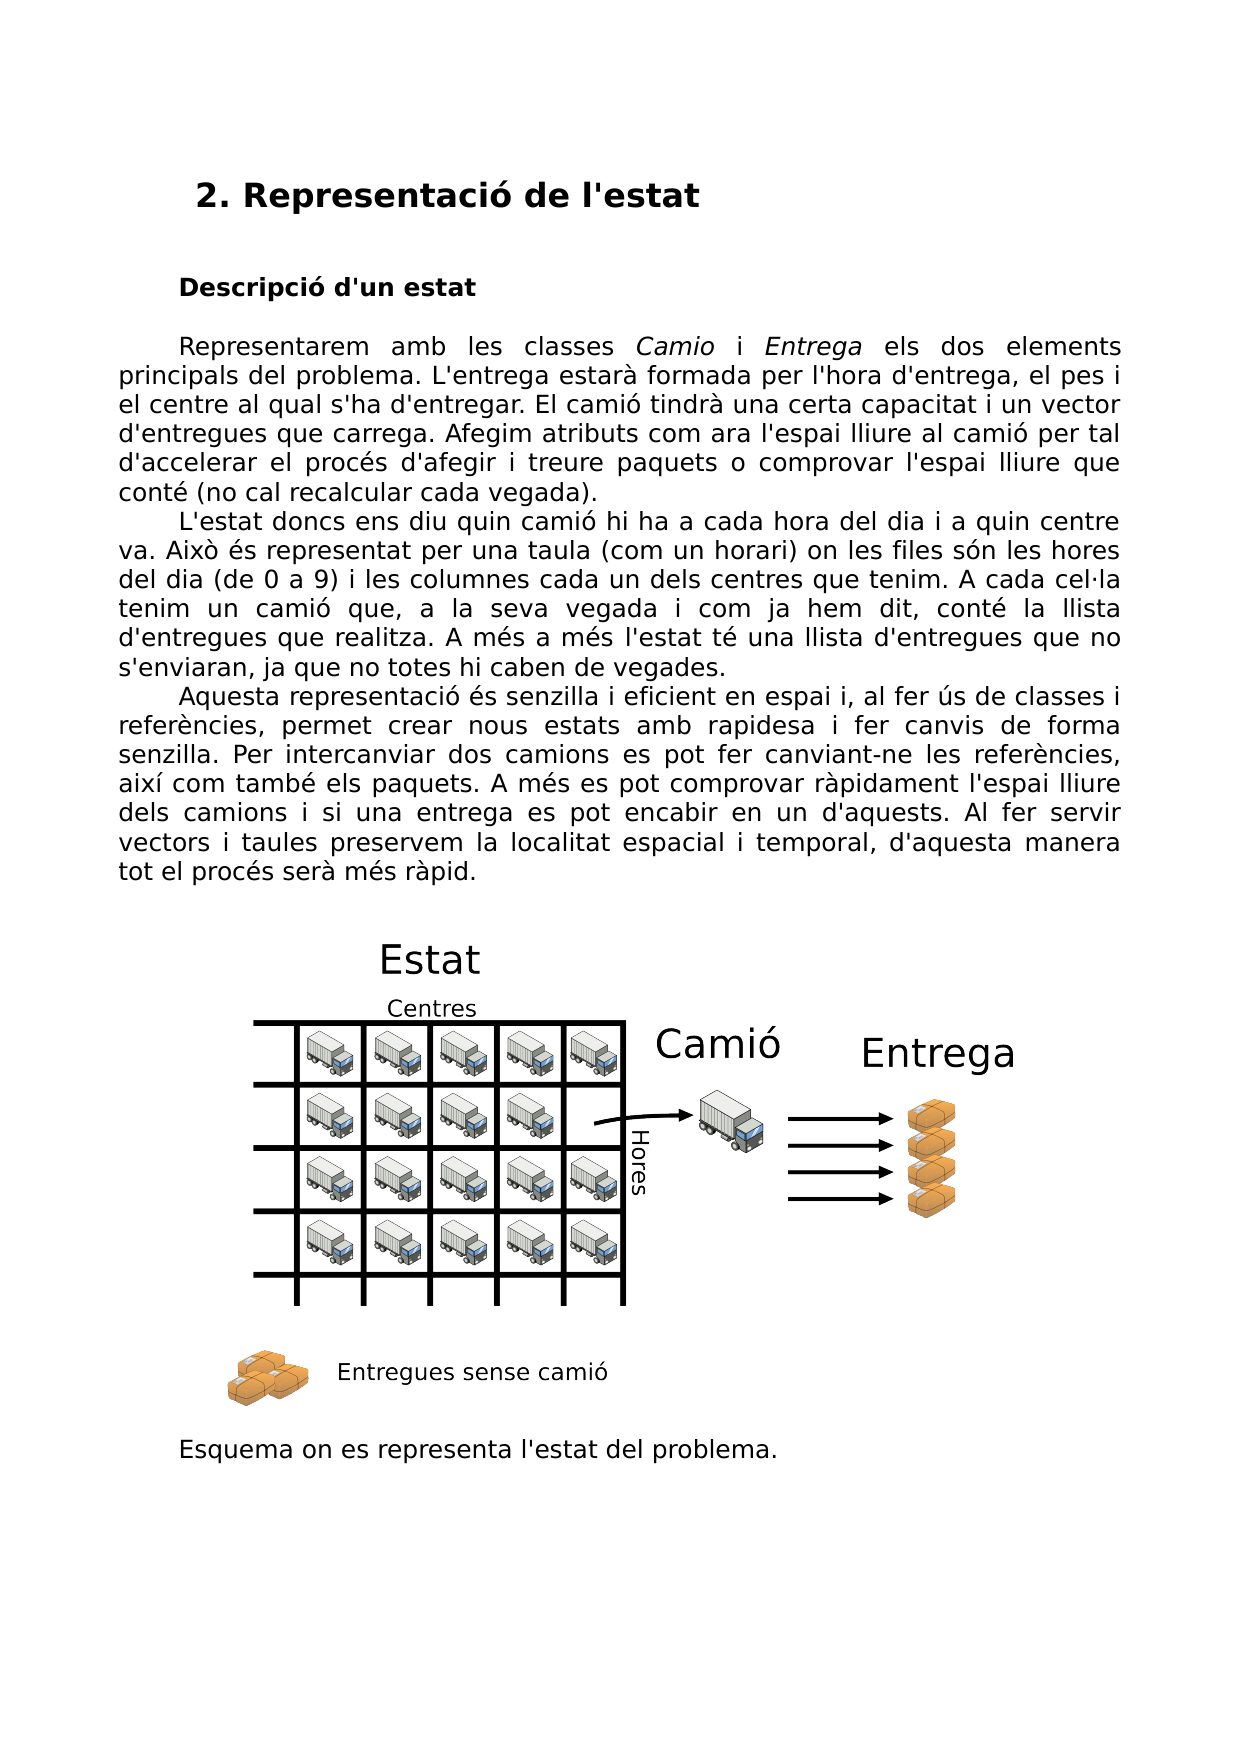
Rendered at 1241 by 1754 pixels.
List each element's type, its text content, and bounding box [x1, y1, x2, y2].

text Aquesta representació és senzilla i eficient en espai i, al fer ús de classes i referències, permet crear nous estats amb rapidesa i fer canvis de forma senzilla. Per intercanviar dos camions es pot fer canviant-ne les referències, així com també els paquets. A més es pot comprovar ràpidament l'espai lliure dels camions i si una entrega es pot encabir en un d'aquests. Al fer servir vectors i taules preservem la localitat espacial i temporal, d'aquesta manera tot el procés serà més ràpid. [118, 682, 1122, 886]
text L'estat doncs ens diu quin camió hi ha a cada hora del dia i a quin centre va. Això és representat per una taula (com un horari) on les files són les hores del dia (de 0 a 9) i les columnes cada un dels centres que tenim. A cada cel·la tenim un camió que, a la seva vegada i com ja hem dit, conté la llista d'entregues que realitza. A més a més l'estat té una llista d'entregues que no s'enviaran, ja que no totes hi caben de vegades. [118, 507, 1122, 682]
text 2. Representació de l'estat [118, 176, 1122, 215]
text Descripció d'un estat [118, 274, 1122, 303]
text Representarem amb les classes Camio i Entrega els dos elements principals del problema. L'entrega estarà formada per l'hora d'entrega, el pes i el centre al qual s'ha d'entregar. El camió tindrà una certa capacitat i un vector d'entregues que carrega. Afegim atributs com ara l'espai lliure al camió per tal d'accelerar el procés d'afegir i treure paquets o comprovar l'espai lliure que conté (no cal recalcular cada vegada). [118, 332, 1122, 507]
text Esquema on es representa l'estat del problema. [118, 1435, 1122, 1464]
picture [227, 944, 1013, 1406]
